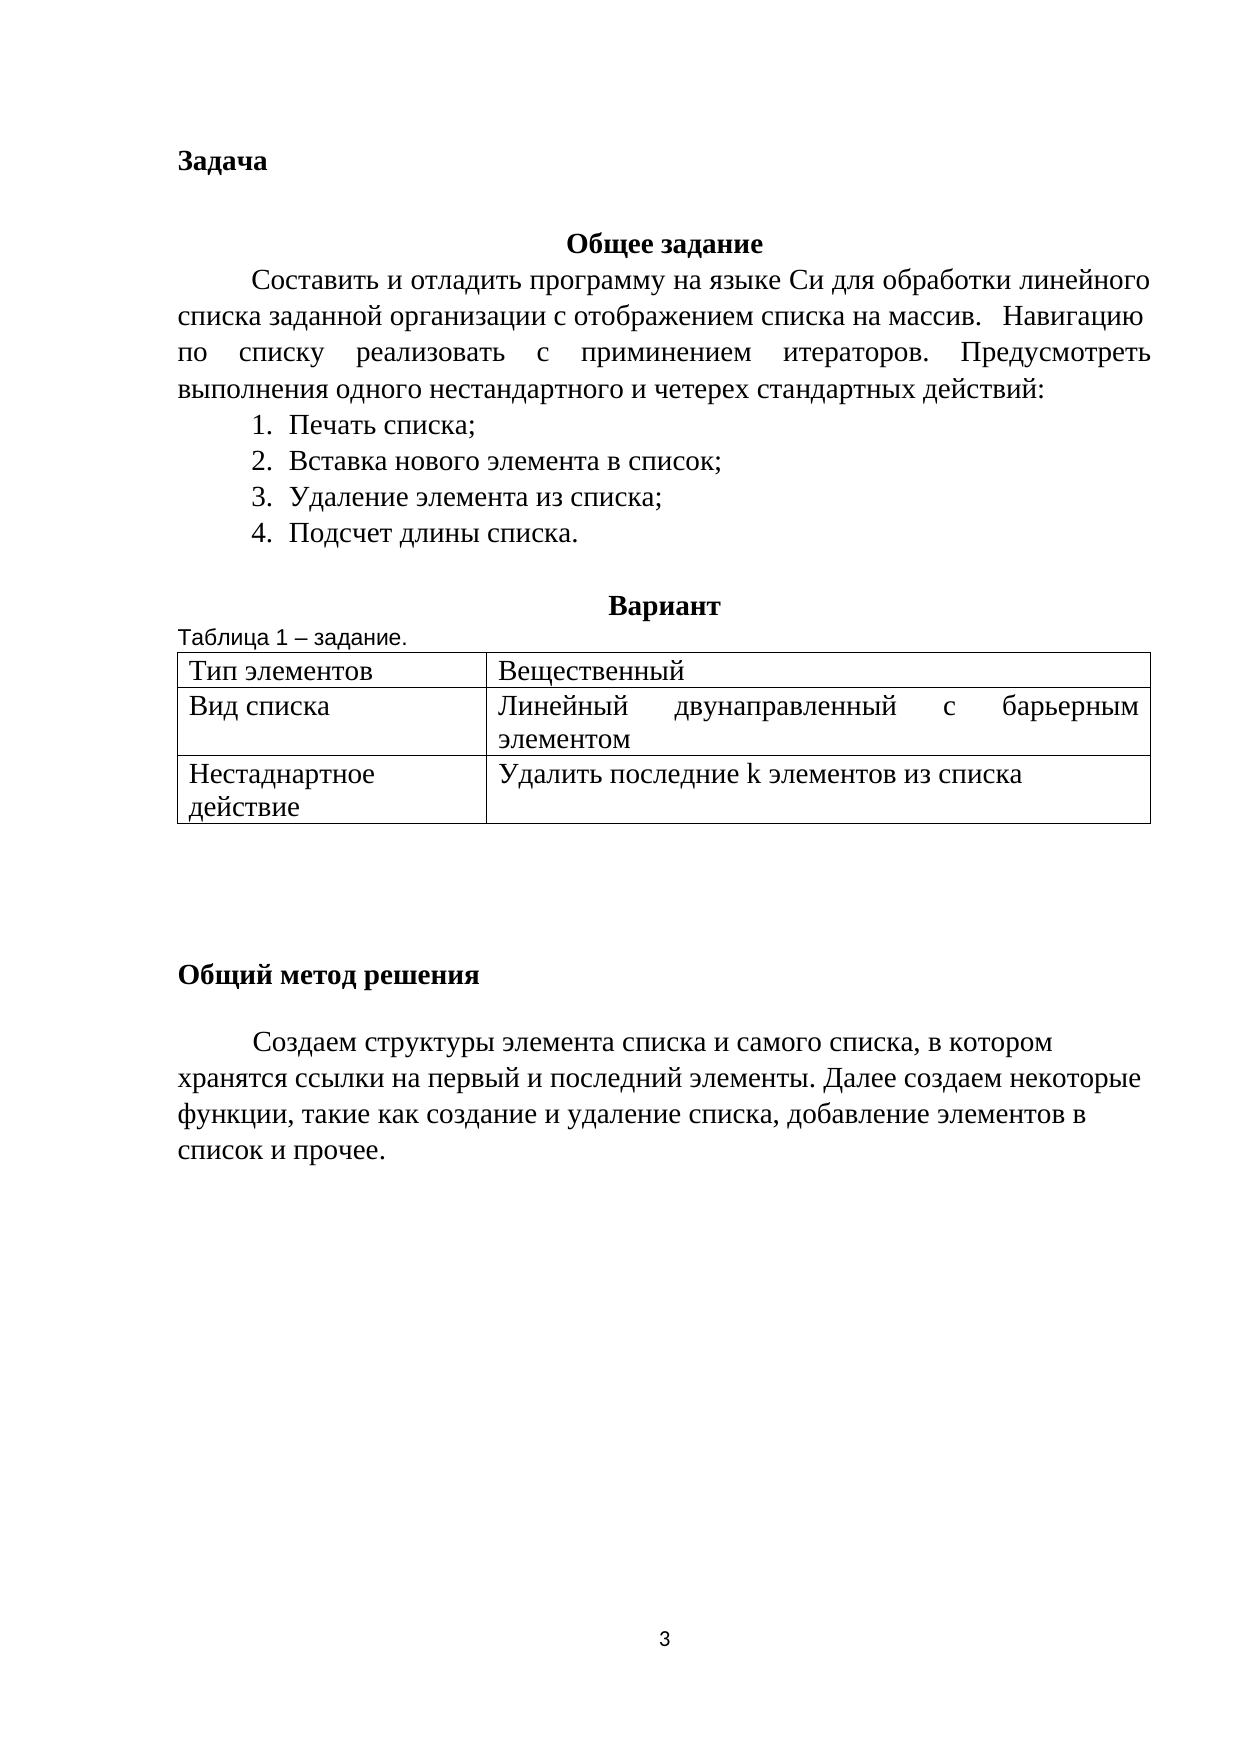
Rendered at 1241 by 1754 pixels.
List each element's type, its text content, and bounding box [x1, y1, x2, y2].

text Составить и отладить программу на языке Си для обработки линейного списка заданной организации с отображением списка на массив. Навигацию по списку реализовать с приминением итераторов. Предусмотреть выполнения одного нестандартного и четерех стандартных действий: [177, 262, 1152, 404]
subtitle Общий метод решения [177, 957, 1152, 991]
subtitle Задача [177, 143, 1152, 177]
list Вставка нового элемента в список; [251, 443, 1152, 477]
table_cell Линейный двунаправленный с барьерным элементом [487, 688, 1150, 755]
list Печать списка; [251, 407, 1152, 440]
text Создаем структуры элемента списка и самого списка, в котором хранятся ссылки на первый и последний элементы. Далее создаем некоторые функции, такие как создание и удаление списка, добавление элементов в список и прочее. [177, 1024, 1152, 1166]
list Подсчет длины списка. [251, 515, 1152, 549]
text Общее задание [177, 226, 1152, 260]
text Таблица 1 – задание. [177, 624, 1152, 650]
table_cell Нестаднартное действие [178, 756, 486, 823]
table_header Тип элементов [178, 653, 486, 687]
table_cell Вид списка [178, 688, 486, 755]
list Удаление элемента из списка; [251, 479, 1152, 513]
table_cell Удалить последние k элементов из списка [487, 756, 1150, 823]
table_header Вещественный [487, 653, 1150, 687]
text Вариант [177, 588, 1152, 621]
